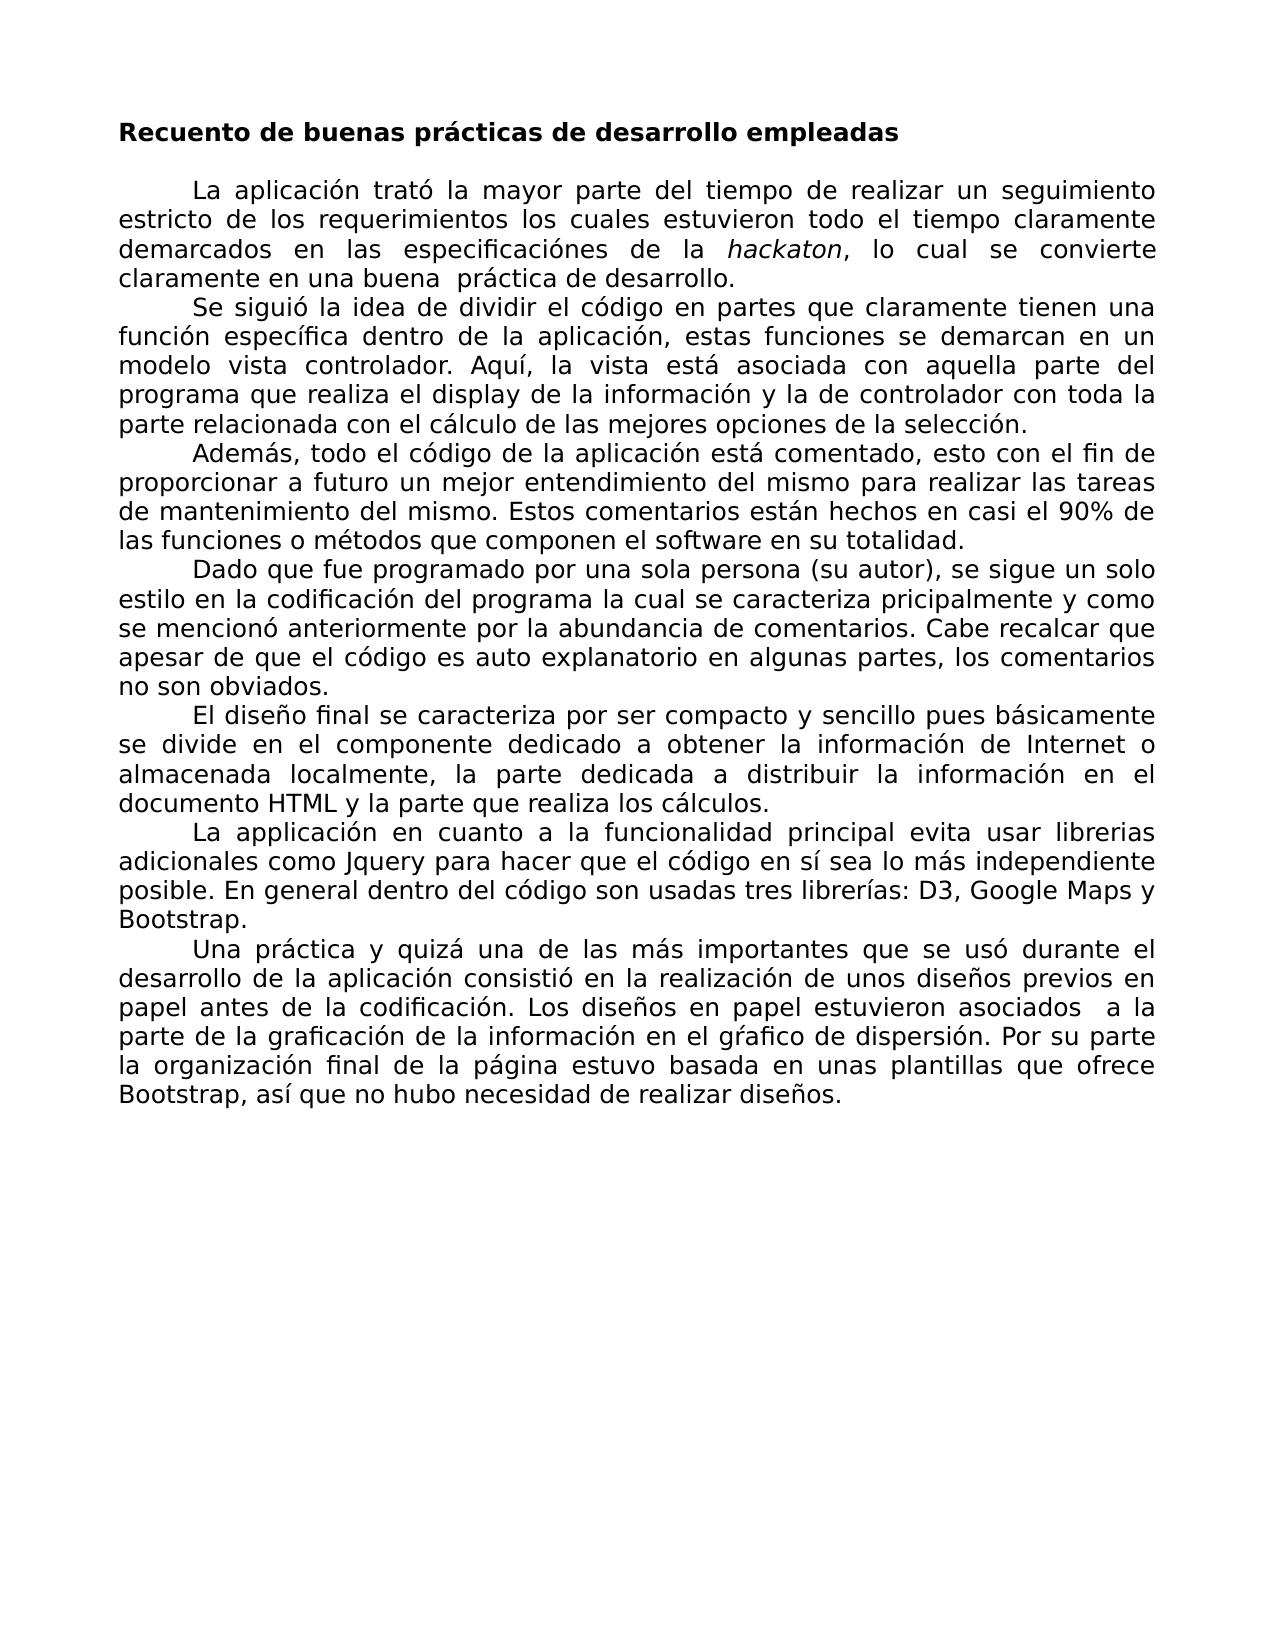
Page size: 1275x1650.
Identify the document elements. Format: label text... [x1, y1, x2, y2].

text Además, todo el código de la aplicación está comentado, esto con el fin de proporcionar a futuro un mejor entendimiento del mismo para realizar las tareas de mantenimiento del mismo. Estos comentarios están hechos en casi el 90% de las funciones o métodos que componen el software en su totalidad. [118, 439, 1157, 556]
text Recuento de buenas prácticas de desarrollo empleadas [118, 118, 1157, 147]
text Dado que fue programado por una sola persona (su autor), se sigue un solo estilo en la codificación del programa la cual se caracteriza pricipalmente y como se mencionó anteriormente por la abundancia de comentarios. Cabe recalcar que apesar de que el código es auto explanatorio en algunas partes, los comentarios no son obviados. [118, 556, 1157, 701]
text Una práctica y quizá una de las más importantes que se usó durante el desarrollo de la aplicación consistió en la realización de unos diseños previos en papel antes de la codificación. Los diseños en papel estuvieron asociados a la parte de la graficación de la información en el gŕafico de dispersión. Por su parte la organización final de la página estuvo basada en unas plantillas que ofrece Bootstrap, así que no hubo necesidad de realizar diseños. [118, 935, 1157, 1110]
text Se siguió la idea de dividir el código en partes que claramente tienen una función específica dentro de la aplicación, estas funciones se demarcan en un modelo vista controlador. Aquí, la vista está asociada con aquella parte del programa que realiza el display de la información y la de controlador con toda la parte relacionada con el cálculo de las mejores opciones de la selección. [118, 293, 1157, 439]
text La applicación en cuanto a la funcionalidad principal evita usar librerias adicionales como Jquery para hacer que el código en sí sea lo más independiente posible. En general dentro del código son usadas tres librerías: D3, Google Maps y Bootstrap. [118, 818, 1157, 935]
text El diseño final se caracteriza por ser compacto y sencillo pues básicamente se divide en el componente dedicado a obtener la información de Internet o almacenada localmente, la parte dedicada a distribuir la información en el documento HTML y la parte que realiza los cálculos. [118, 701, 1157, 818]
text La aplicación trató la mayor parte del tiempo de realizar un seguimiento estricto de los requerimientos los cuales estuvieron todo el tiempo claramente demarcados en las especificaciónes de la hackaton, lo cual se convierte claramente en una buena práctica de desarrollo. [118, 176, 1157, 293]
